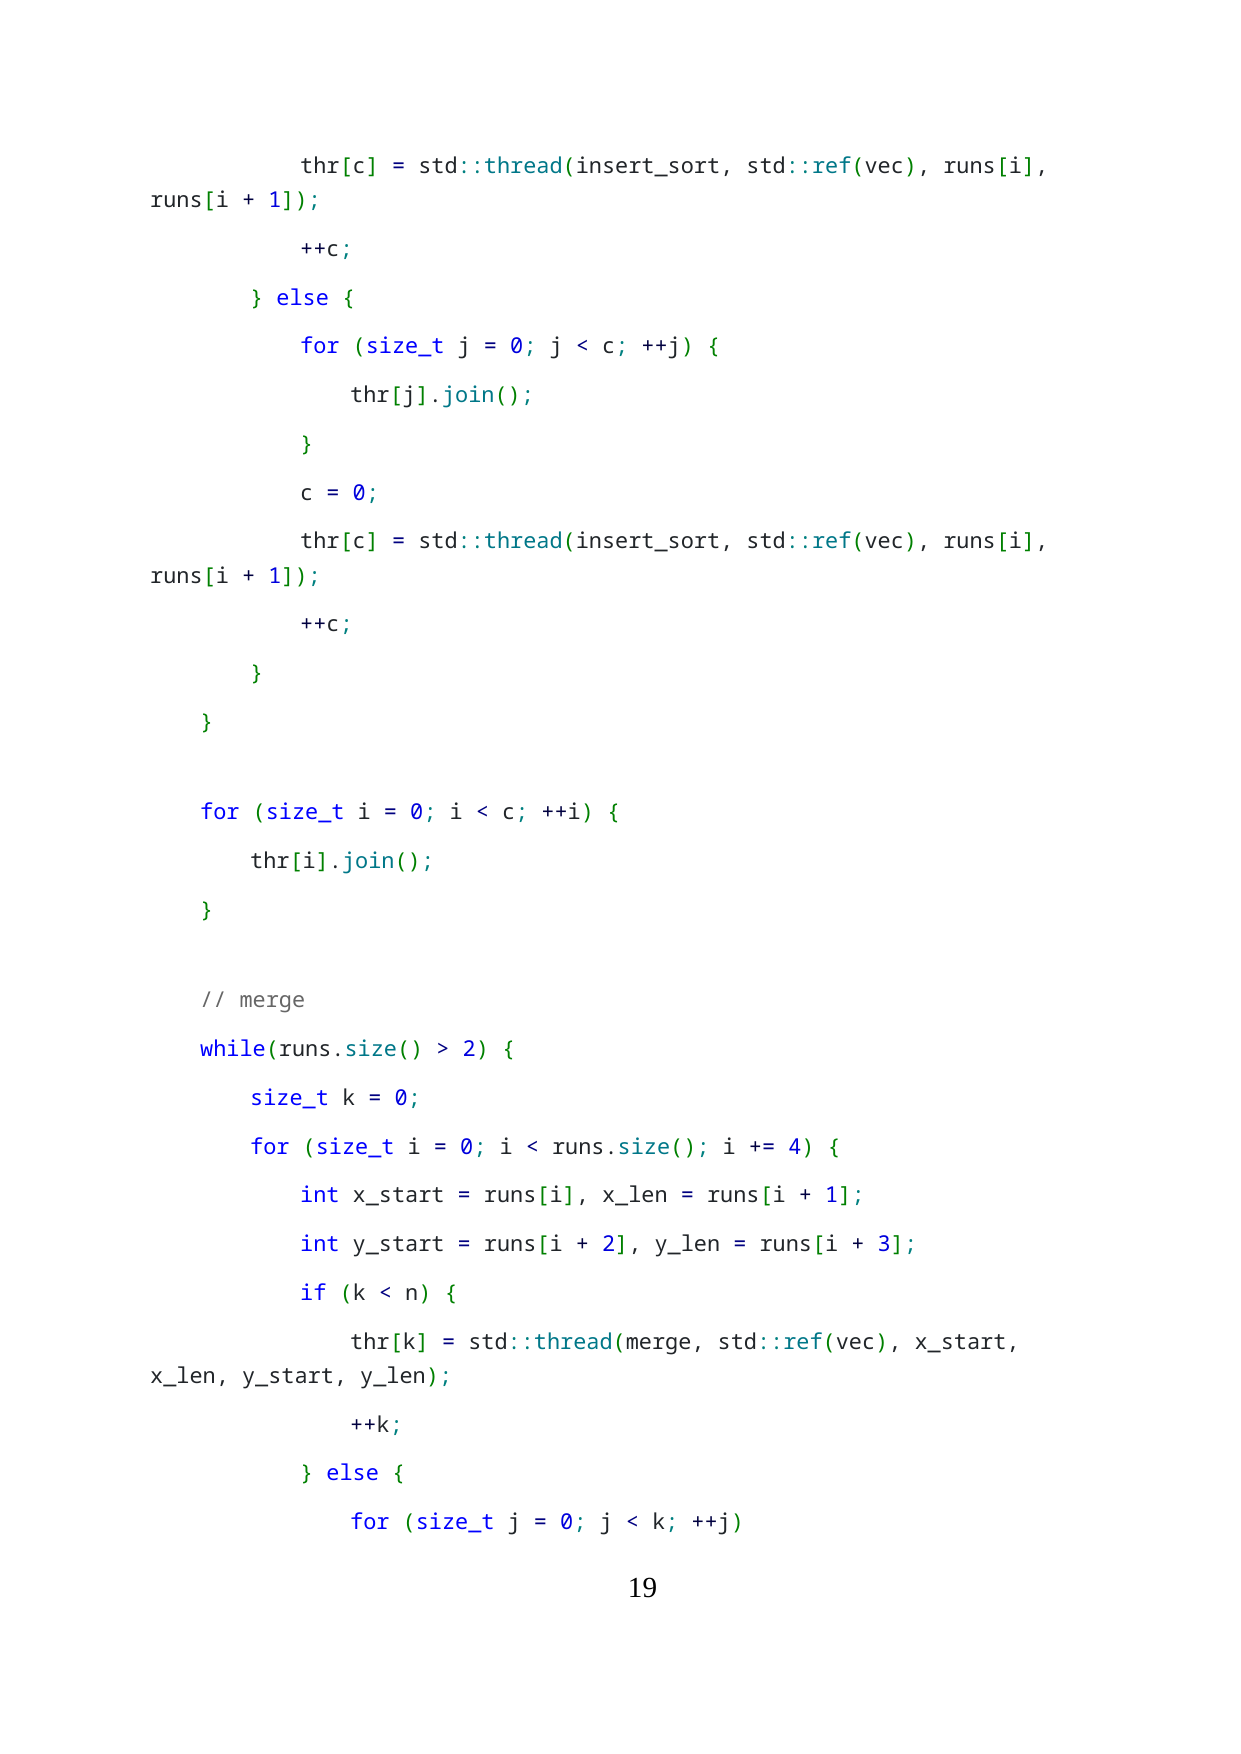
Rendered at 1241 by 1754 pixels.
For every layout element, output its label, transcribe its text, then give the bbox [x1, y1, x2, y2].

text } [150, 894, 1091, 924]
text } else { [150, 1457, 1091, 1487]
text int x_start = runs[i], x_len = runs[i + 1]; [150, 1179, 1091, 1209]
text } [150, 657, 1091, 687]
text ++k; [150, 1408, 1091, 1438]
text thr[i].join(); [150, 845, 1091, 875]
text thr[c] = std::thread(insert_sort, std::ref(vec), runs[i], runs[i + 1]); [150, 525, 1091, 589]
text thr[c] = std::thread(insert_sort, std::ref(vec), runs[i], runs[i + 1]); [150, 150, 1091, 214]
text } [150, 706, 1091, 736]
text int y_start = runs[i + 2], y_len = runs[i + 3]; [150, 1228, 1091, 1258]
text } else { [150, 282, 1091, 311]
text for (size_t i = 0; i < runs.size(); i += 4) { [150, 1131, 1091, 1160]
text c = 0; [150, 477, 1091, 506]
text thr[k] = std::thread(merge, std::ref(vec), x_start, x_len, y_start, y_len); [150, 1326, 1091, 1389]
text size_t k = 0; [150, 1082, 1091, 1112]
text for (size_t i = 0; i < c; ++i) { [150, 796, 1091, 826]
text if (k < n) { [150, 1277, 1091, 1307]
text ++c; [150, 233, 1091, 263]
text for (size_t j = 0; j < c; ++j) { [150, 330, 1091, 360]
text ++c; [150, 608, 1091, 638]
text } [150, 428, 1091, 458]
text for (size_t j = 0; j < k; ++j) [150, 1506, 1091, 1536]
text // merge [150, 984, 1091, 1014]
text thr[j].join(); [150, 379, 1091, 409]
text while(runs.size() > 2) { [150, 1033, 1091, 1063]
